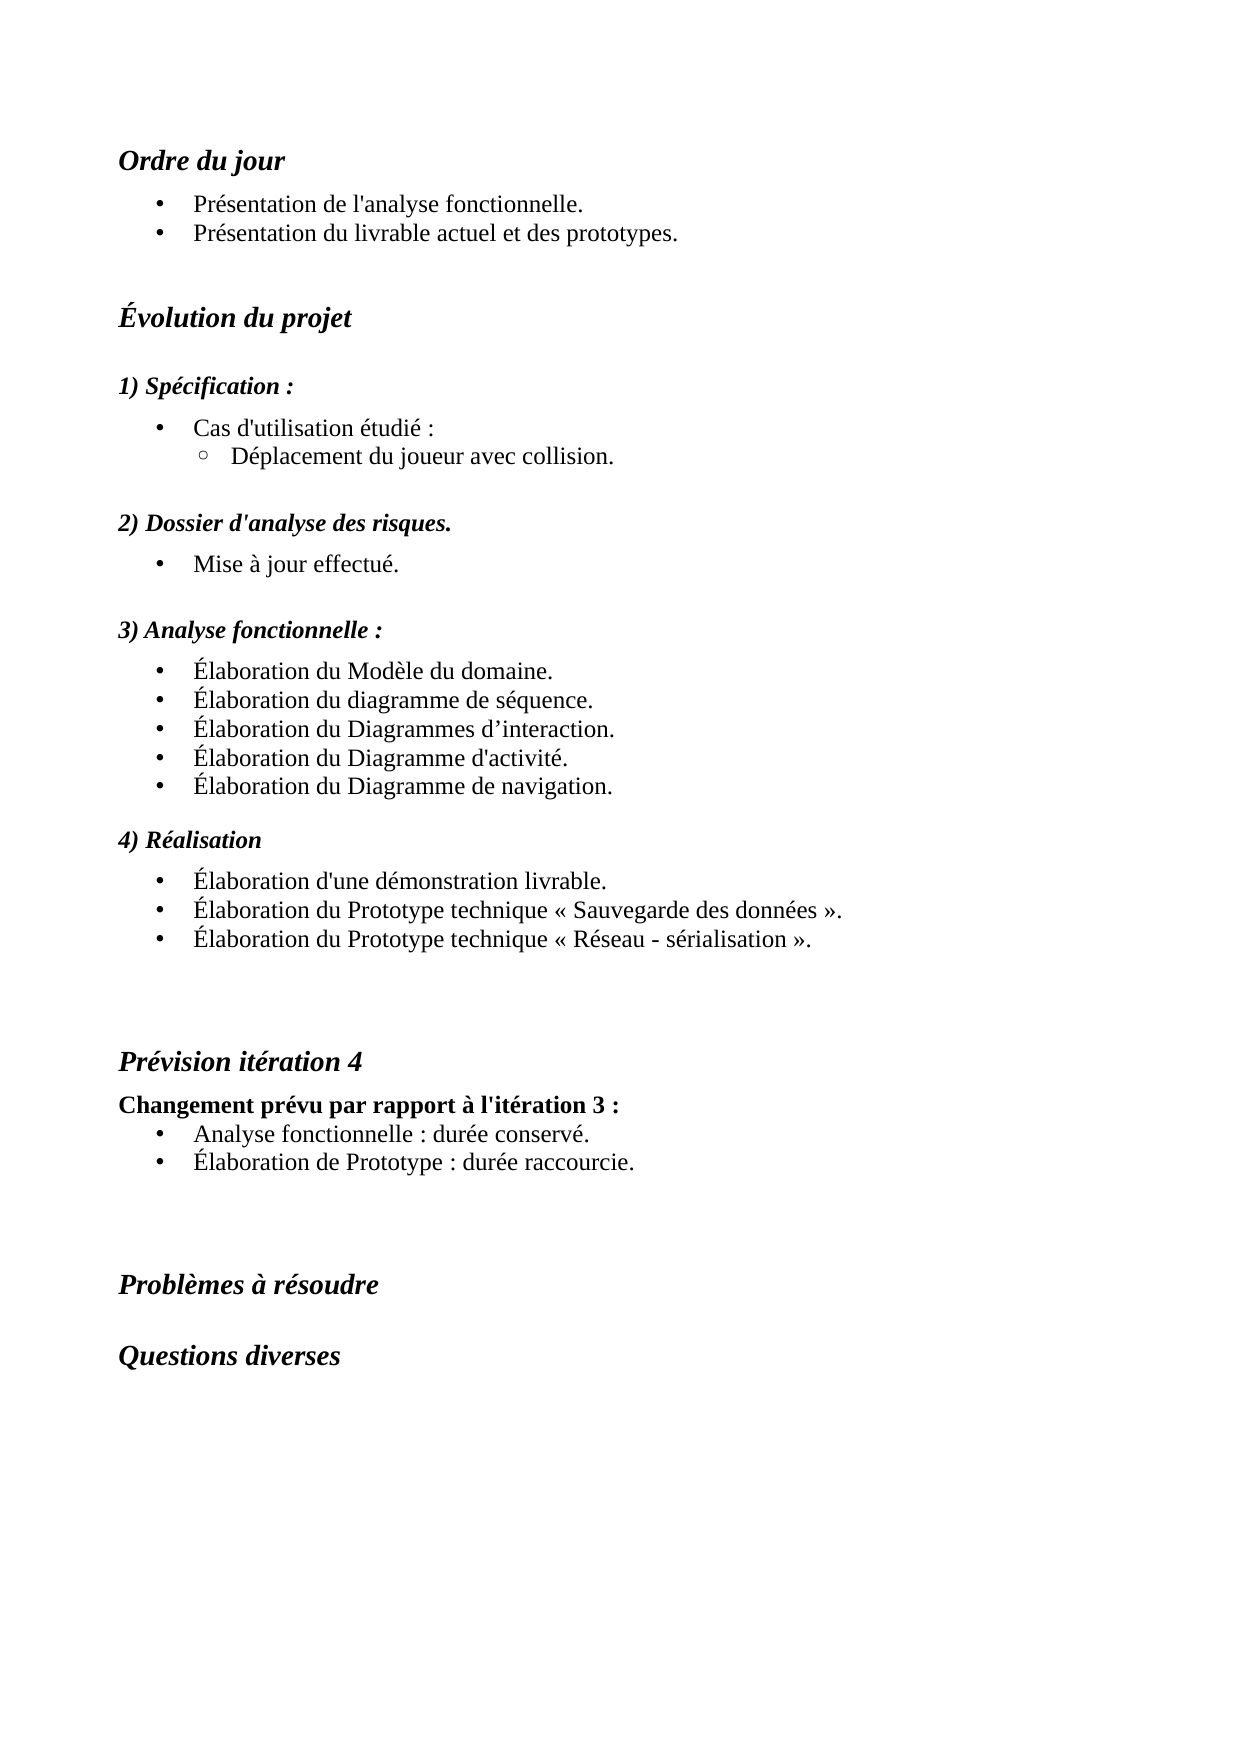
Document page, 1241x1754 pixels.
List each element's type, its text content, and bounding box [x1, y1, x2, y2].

subtitle Prévision itération 4 [118, 1044, 1122, 1077]
list Élaboration du Diagramme de navigation. [156, 771, 1122, 800]
list Élaboration d'une démonstration livrable. [156, 866, 1122, 895]
subtitle 1) Spécification : [118, 371, 1122, 400]
subtitle 2) Dossier d'analyse des risques. [118, 508, 1122, 536]
list Élaboration du diagramme de séquence. [156, 685, 1122, 714]
subtitle Questions diverses [118, 1338, 1122, 1372]
list Déplacement du joueur avec collision. [193, 441, 1122, 470]
list Élaboration du Diagramme d'activité. [156, 743, 1122, 771]
list Élaboration du Modèle du domaine. [156, 656, 1122, 685]
list Présentation de l'analyse fonctionnelle. [156, 189, 1122, 218]
subtitle 3) Analyse fonctionnelle : [118, 615, 1122, 644]
subtitle Ordre du jour [118, 143, 1122, 177]
list Mise à jour effectué. [156, 549, 1122, 578]
list Élaboration de Prototype : durée raccourcie. [156, 1147, 1122, 1176]
subtitle Problèmes à résoudre [118, 1267, 1122, 1301]
list Élaboration du Diagrammes d’interaction. [156, 714, 1122, 743]
subtitle 4) Réalisation [118, 825, 1122, 854]
list Analyse fonctionnelle : durée conservé. [156, 1119, 1122, 1147]
list Élaboration du Prototype technique « Sauvegarde des données ». [156, 895, 1122, 924]
subtitle Évolution du projet [118, 300, 1122, 334]
list Présentation du livrable actuel et des prototypes. [156, 218, 1122, 247]
text Changement prévu par rapport à l'itération 3 : [118, 1090, 1122, 1119]
list Cas d'utilisation étudié : [156, 413, 1122, 441]
list Élaboration du Prototype technique « Réseau - sérialisation ». [156, 924, 1122, 953]
